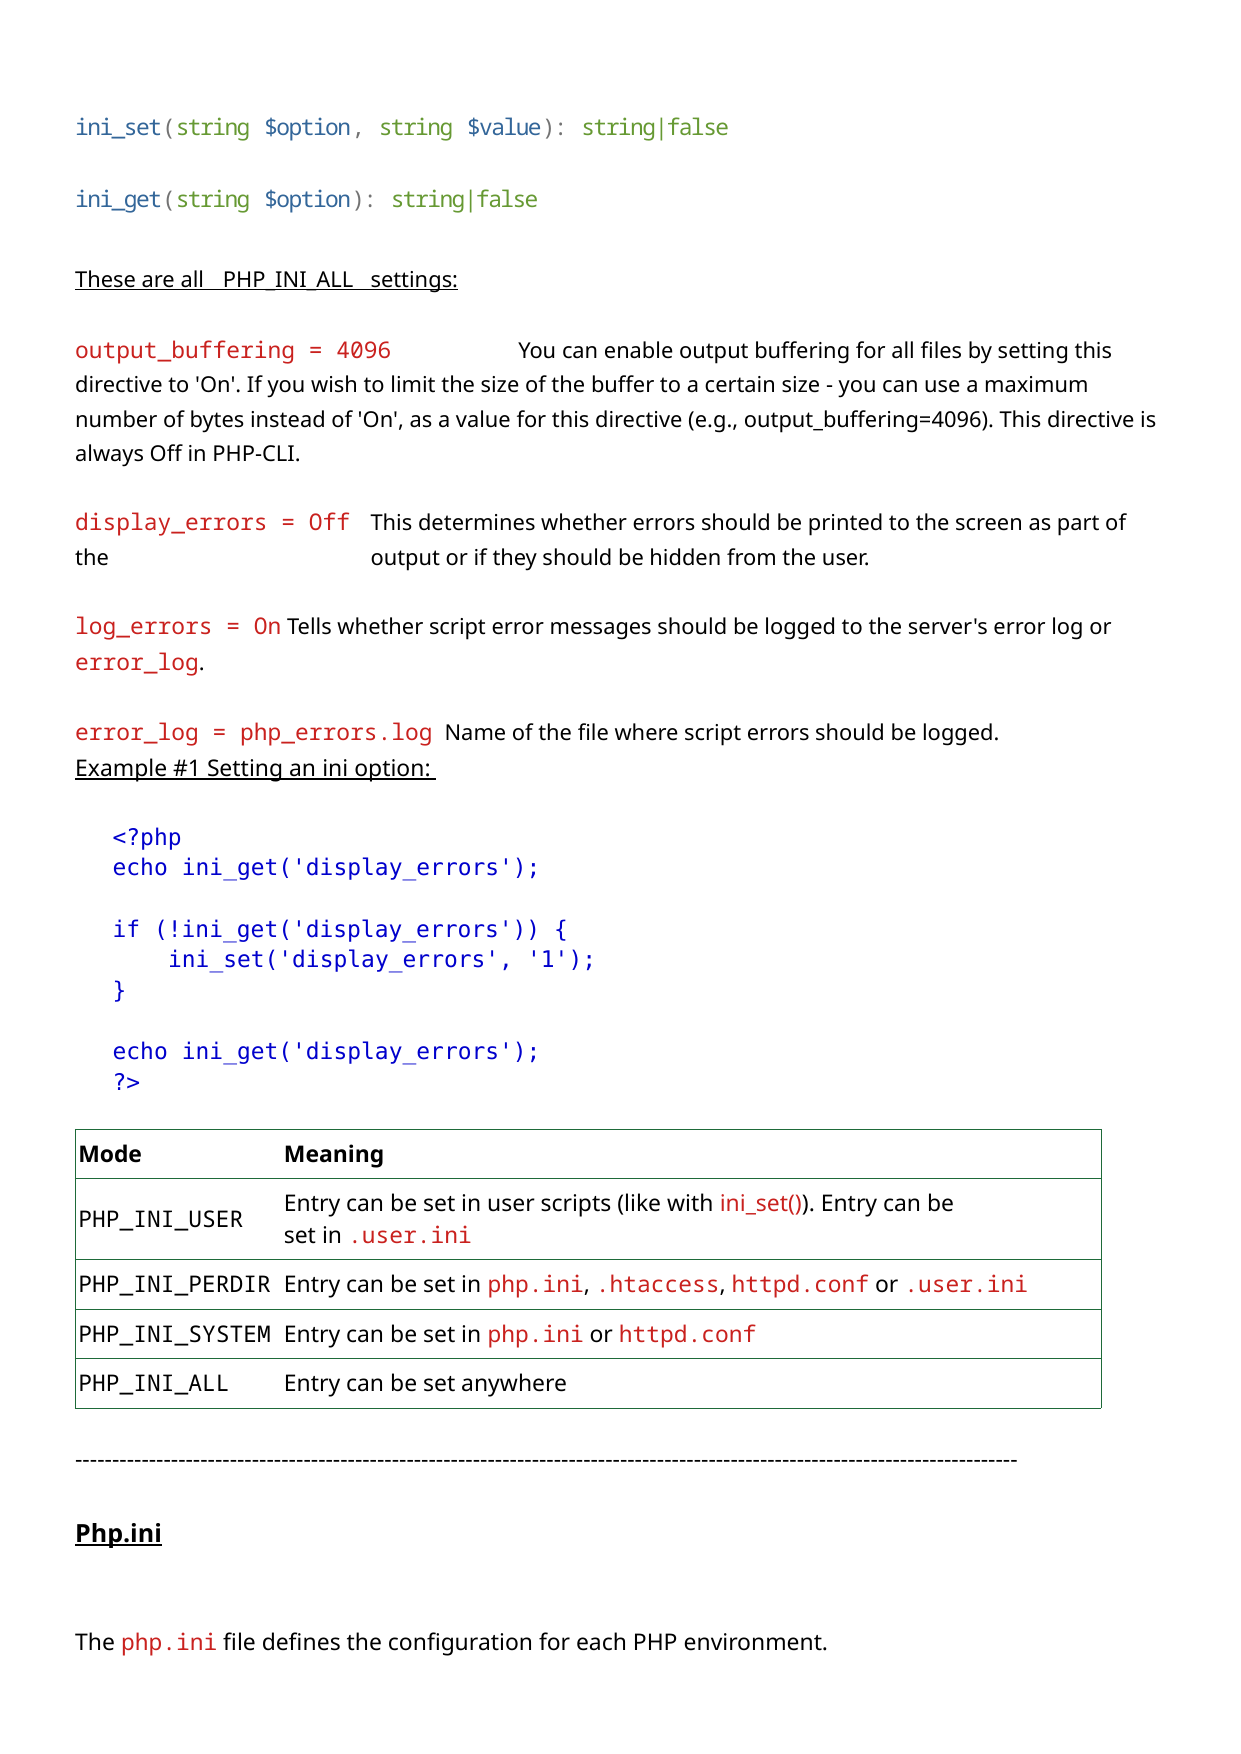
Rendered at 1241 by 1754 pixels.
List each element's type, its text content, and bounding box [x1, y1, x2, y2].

table_header Mode [76, 1130, 281, 1178]
text display_errors = Off This determines whether errors should be printed to the screen as part of the output or if they should be hidden from the user. [75, 506, 1165, 571]
table_cell PHP_INI_ALL [76, 1359, 281, 1407]
text Php.ini [75, 1515, 1165, 1549]
text -------------------------------------------------------------------------------------------------------------------------------- [75, 1443, 1165, 1475]
table_cell Entry can be set in user scripts (like with ini_set()). Entry can be set in .user.ini [281, 1179, 1101, 1259]
table_cell Entry can be set in php.ini, .htaccess, httpd.conf or .user.ini [281, 1260, 1101, 1308]
table_cell PHP_INI_USER [76, 1179, 281, 1259]
text output_buffering = 4096 You can enable output buffering for all files by setting this directive to 'On'. If you wish to limit the size of the buffer to a certain size - you can use a maximum number of bytes instead of 'On', as a value for this directive (e.g., output_buffering=4096). This directive is always Off in PHP-CLI. [75, 334, 1165, 467]
table_cell Entry can be set anywhere [281, 1359, 1101, 1407]
table_header Meaning [281, 1130, 1101, 1178]
text log_errors = On Tells whether script error messages should be logged to the server's error log or error_log. [75, 610, 1165, 677]
text <?php echo ini_get('display_errors'); if (!ini_get('display_errors')) { ini_set('display_errors', '1'); } echo ini_get('display_errors'); ?> [112, 824, 1165, 1096]
table_cell Entry can be set in php.ini or httpd.conf [281, 1310, 1101, 1358]
text ini_get(string $option): string|false [75, 183, 1165, 214]
text Example #1 Setting an ini option: [75, 752, 1165, 783]
text The php.ini file defines the configuration for each PHP environment. [75, 1626, 1165, 1658]
text ini_set(string $option, string $value): string|false [75, 111, 1165, 142]
text error_log = php_errors.log Name of the file where script errors should be logged. [75, 716, 1165, 747]
table_cell PHP_INI_PERDIR [76, 1260, 281, 1308]
table_cell PHP_INI_SYSTEM [76, 1310, 281, 1358]
text These are all PHP_INI_ALL settings: [75, 264, 1165, 293]
